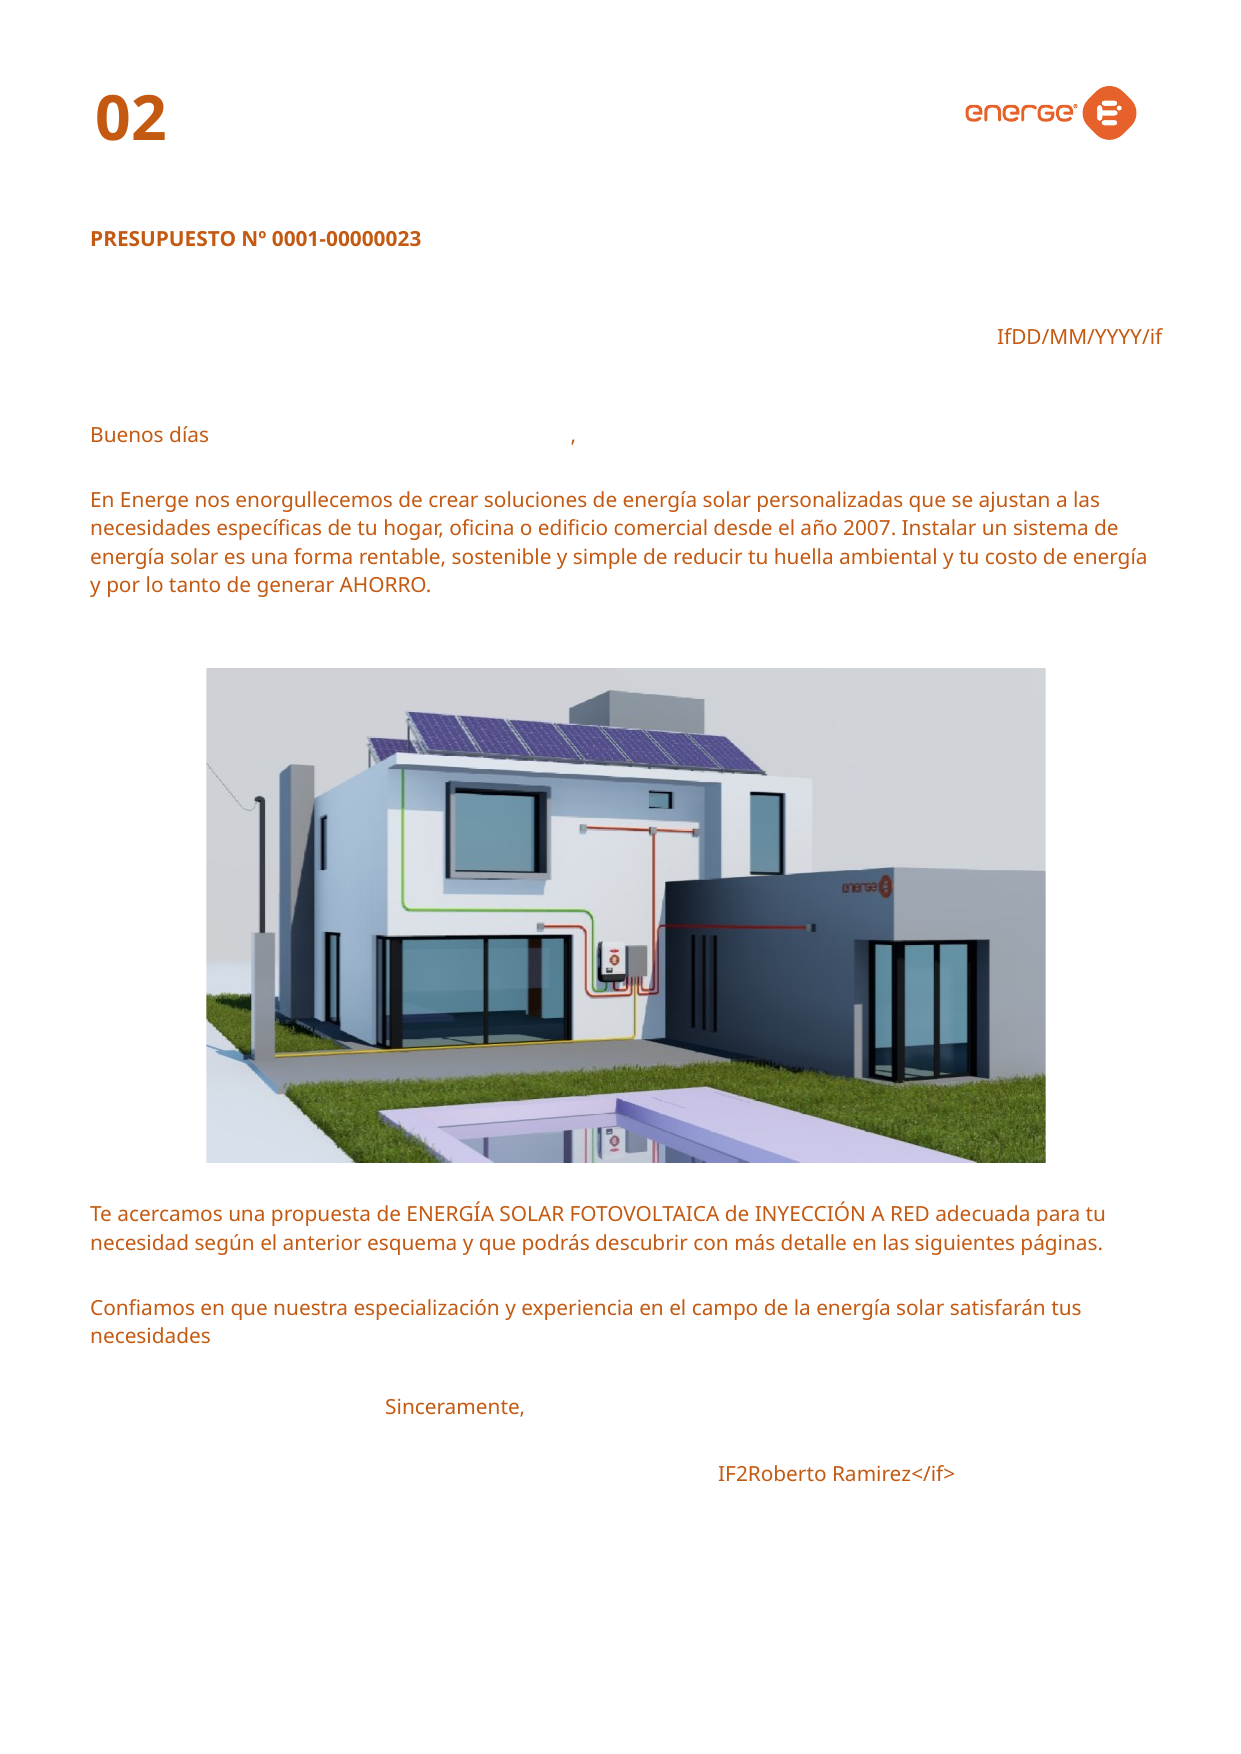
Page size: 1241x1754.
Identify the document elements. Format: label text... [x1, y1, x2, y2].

text IF2Roberto Ramirez</if> [90, 1457, 1162, 1487]
text PRESUPUESTO Nº 0001-00000023 [90, 224, 1162, 253]
text Sinceramente, [385, 1392, 1162, 1421]
text Confiamos en que nuestra especialización y experiencia en el campo de la energía solar satisfarán tus necesidades [90, 1293, 1162, 1350]
text Te acercamos una propuesta de ENERGÍA SOLAR FOTOVOLTAICA de INYECCIÓN A RED adecuada para tu necesidad según el anterior esquema y que podrás descubrir con más detalle en las siguientes páginas. [90, 1199, 1162, 1256]
text IfDD/MM/YYYY/if [90, 322, 1162, 350]
text Buenos días <o.partner_id.commercial_partner_id.name>, [90, 420, 1162, 448]
text En Energe nos enorgullecemos de crear soluciones de energía solar personalizadas que se ajustan a las necesidades específicas de tu hogar, oficina o edificio comercial desde el año 2007. Instalar un sistema de energía solar es una forma rentable, sostenible y simple de reducir tu huella ambiental y tu costo de energía y por lo tanto de generar AHORRO. [90, 485, 1162, 599]
picture [206, 668, 1046, 1163]
